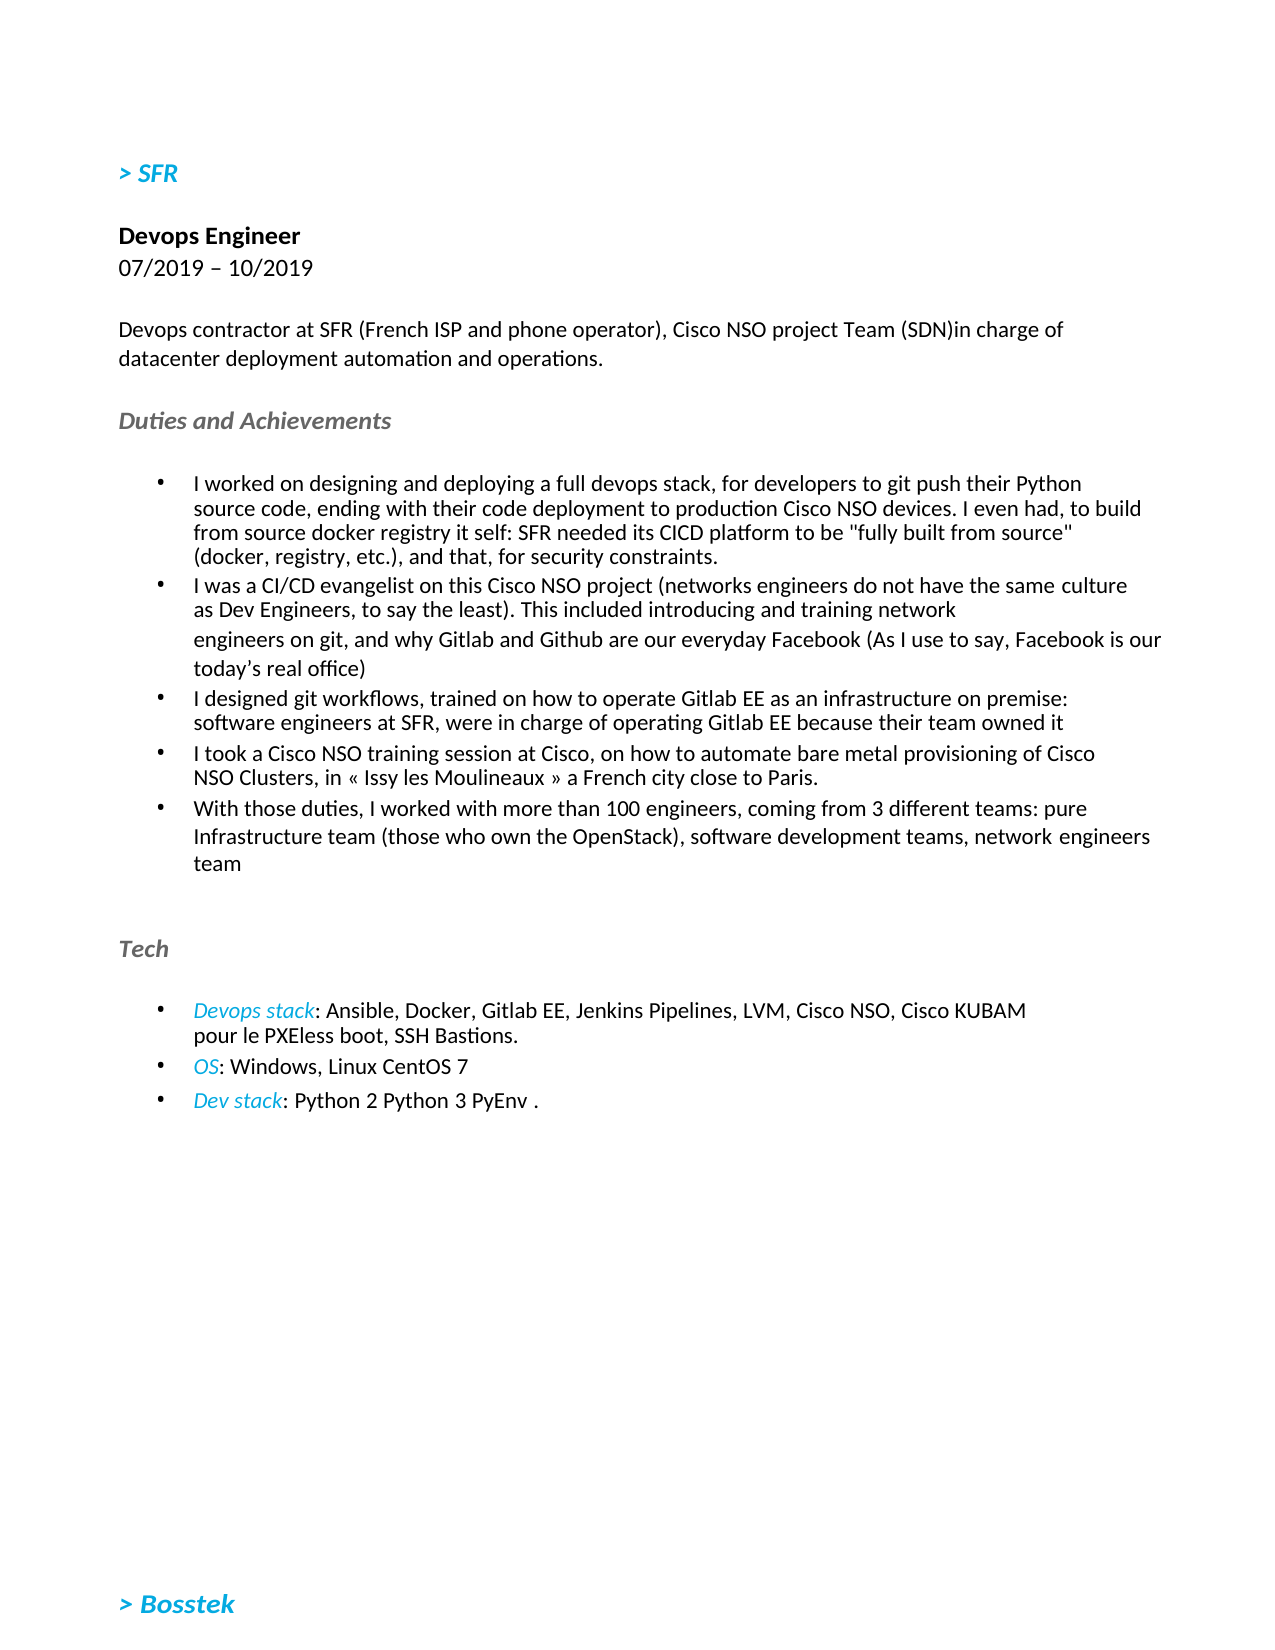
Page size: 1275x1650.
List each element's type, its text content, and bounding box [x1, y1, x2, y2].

list Devops stack: Ansible, Docker, Gitlab EE, Jenkins Pipelines, LVM, Cisco NSO, Cisco KUBAM pour le PXEless boot, SSH Bastions. [156, 995, 1069, 1049]
text Duties and Achievements [118, 406, 1169, 436]
subtitle > SFR [118, 156, 1169, 189]
text Devops Engineer [118, 220, 1169, 250]
list With those duties, I worked with more than 100 engineers, coming from 3 different teams: pure Infrastructure team (those who own the OpenStack), software development teams, network engineers team [156, 791, 1151, 877]
list I worked on designing and deploying a full devops stack, for developers to git push their Python source code, ending with their code deployment to production Cisco NSO devices. I even had, to build from source docker registry it self: SFR needed its CICD platform to be "fully built from source" (docker, registry, etc.), and that, for security constraints. [156, 468, 1147, 570]
text Tech [118, 933, 1169, 963]
list Dev stack: Python 2 Python 3 PyEnv . [156, 1081, 1169, 1116]
list I took a Cisco NSO training session at Cisco, on how to automate bare metal provisioning of Cisco NSO Clusters, in « Issy les Moulineaux » a French city close to Paris. [156, 738, 1114, 791]
subtitle > Bosstek [118, 1587, 1169, 1620]
list OS: Windows, Linux CentOS 7 [156, 1049, 1169, 1081]
text Devops contractor at SFR (French ISP and phone operator), Cisco NSO project Team (SDN)in charge of datacenter deployment automation and operations. [118, 315, 1135, 372]
text 07/2019 – 10/2019 [118, 252, 1169, 282]
list I was a CI/CD evangelist on this Cisco NSO project (networks engineers do not have the same culture as Dev Engineers, to say the least). This included introducing and training network [156, 570, 1141, 623]
list I designed git workflows, trained on how to operate Gitlab EE as an infrastructure on premise: software engineers at SFR, were in charge of operating Gitlab EE because their team owned it [156, 683, 1138, 736]
text engineers on git, and why Gitlab and Github are our everyday Facebook (As I use to say, Facebook is our today’s real office) [193, 625, 1169, 682]
